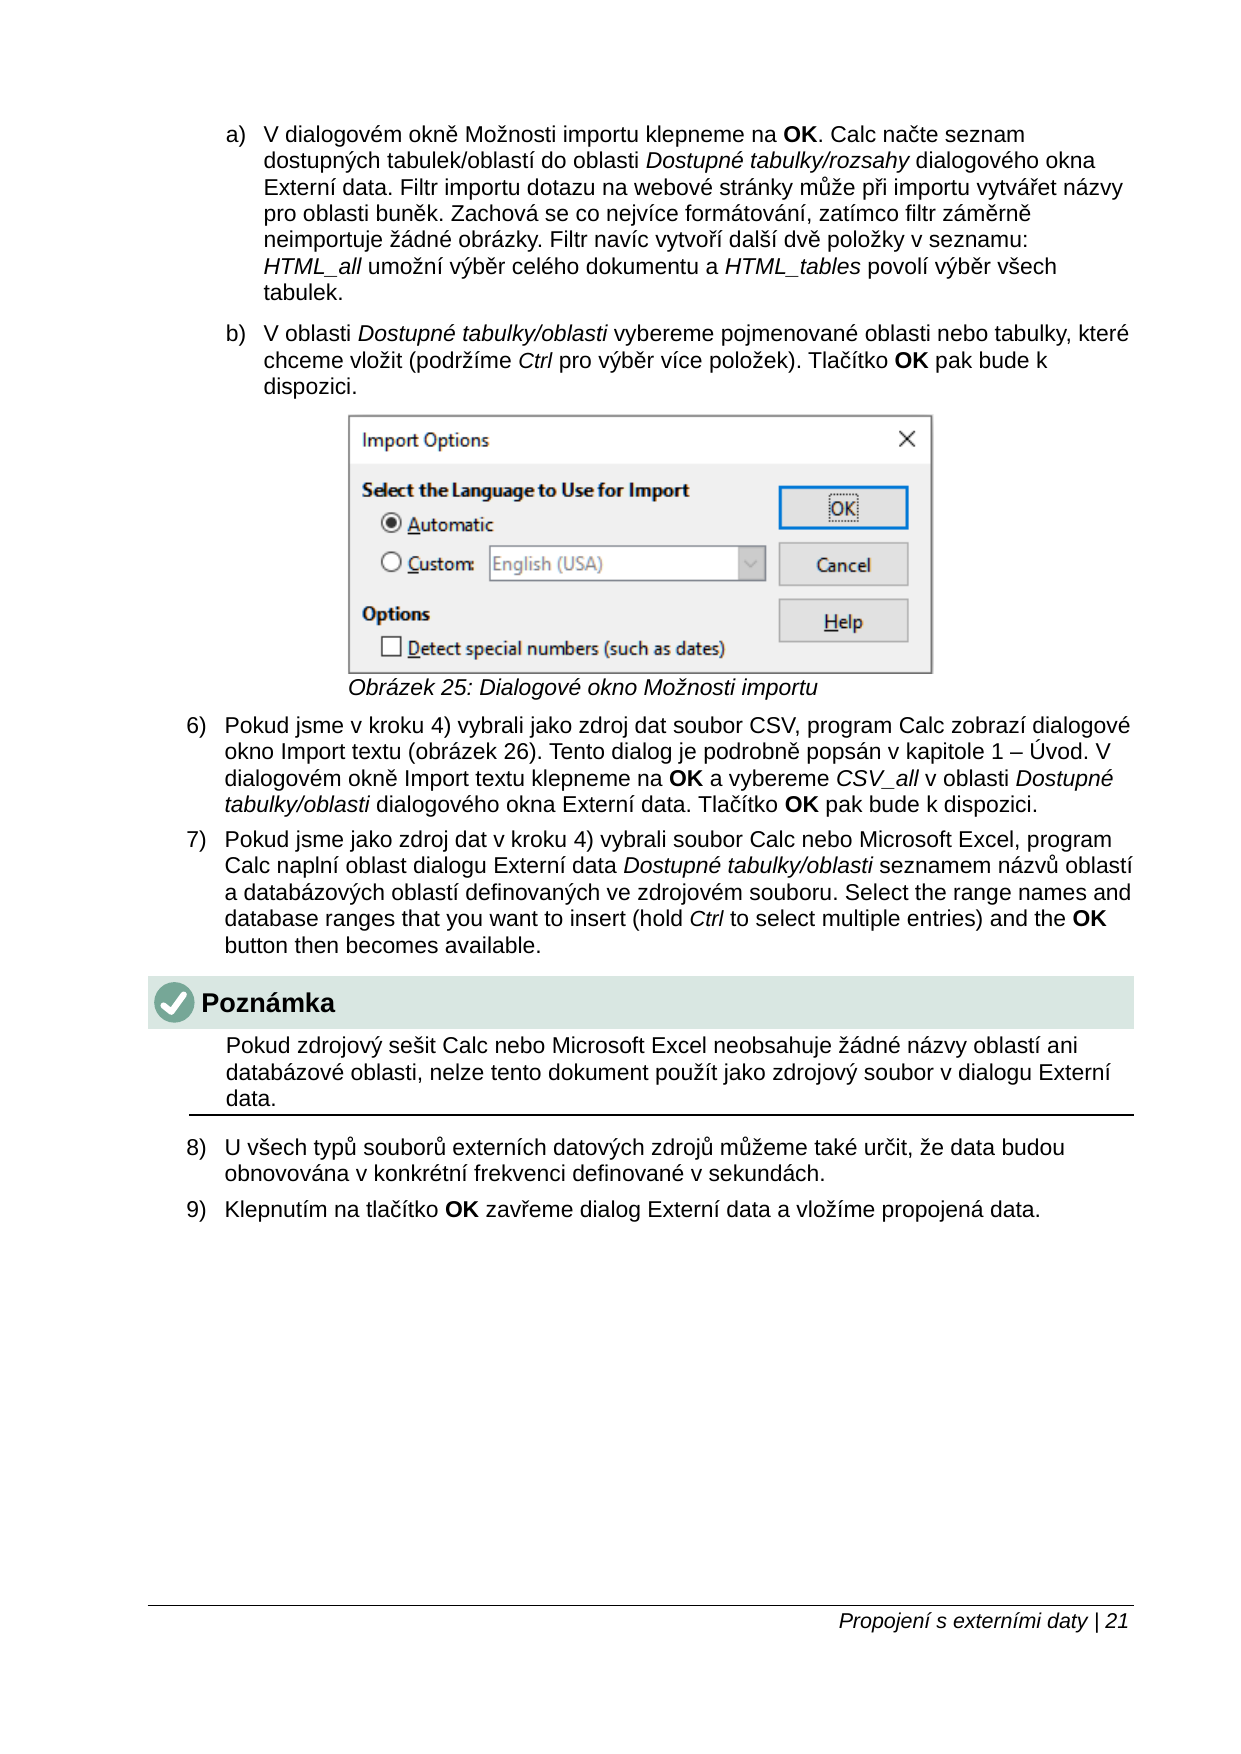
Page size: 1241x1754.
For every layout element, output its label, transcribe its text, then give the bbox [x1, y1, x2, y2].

list V oblasti Dostupné tabulky/oblasti vybereme pojmenované oblasti nebo tabulky, které chceme vložit (podržíme Ctrl pro výběr více položek). Tlačítko OK pak bude k dispozici. [223, 317, 1134, 402]
subtitle Poznámka [148, 976, 1134, 1029]
list Pokud jsme v kroku 4 vybrali jako zdroj dat soubor CSV, program Calc zobrazí dialogové okno Import textu (obrázek 26). Tento dialog je podrobně popsán v kapitole 1 – Úvod. V dialogovém okně Import textu klepneme na OK a vybereme CSV_all v oblasti Dostupné tabulky/oblasti dialogového okna Externí data. Tlačítko OK pak bude k dispozici. [207, 712, 1134, 817]
text Obrázek 25: Dialogové okno Možnosti importu [348, 674, 934, 700]
picture [347, 414, 934, 674]
list Klepnutím na tlačítko OK zavřeme dialog Externí data a vložíme propojená data. [207, 1196, 1134, 1222]
list U všech typů souborů externích datových zdrojů můžeme také určit, že data budou obnovována v konkrétní frekvenci definované v sekundách. [207, 1134, 1134, 1187]
list Pokud zdrojový sešit Calc nebo Microsoft Excel neobsahuje žádné názvy oblastí ani databázové oblasti, nelze tento dokument použít jako zdrojový soubor v dialogu Externí data. [189, 1029, 1134, 1114]
list V dialogovém okně Možnosti importu klepneme na OK. Calc načte seznam dostupných tabulek/oblastí do oblasti Dostupné tabulky/rozsahy dialogového okna Externí data. Filtr importu dotazu na webové stránky může při importu vytvářet názvy pro oblasti buněk. Zachová se co nejvíce formátování, zatímco filtr záměrně neimportuje žádné obrázky. Filtr navíc vytvoří další dvě položky v seznamu: HTML_all umožní výběr celého dokumentu a HTML_tables povolí výběr všech tabulek. [223, 118, 1134, 308]
list Pokud jsme jako zdroj dat v kroku 4 vybrali soubor Calc nebo Microsoft Excel, program Calc naplní oblast dialogu Externí data Dostupné tabulky/oblasti seznamem názvů oblastí a databázových oblastí definovaných ve zdrojovém souboru. Select the range names and database ranges that you want to insert (hold Ctrl to select multiple entries) and the OK button then becomes available. [207, 826, 1134, 958]
